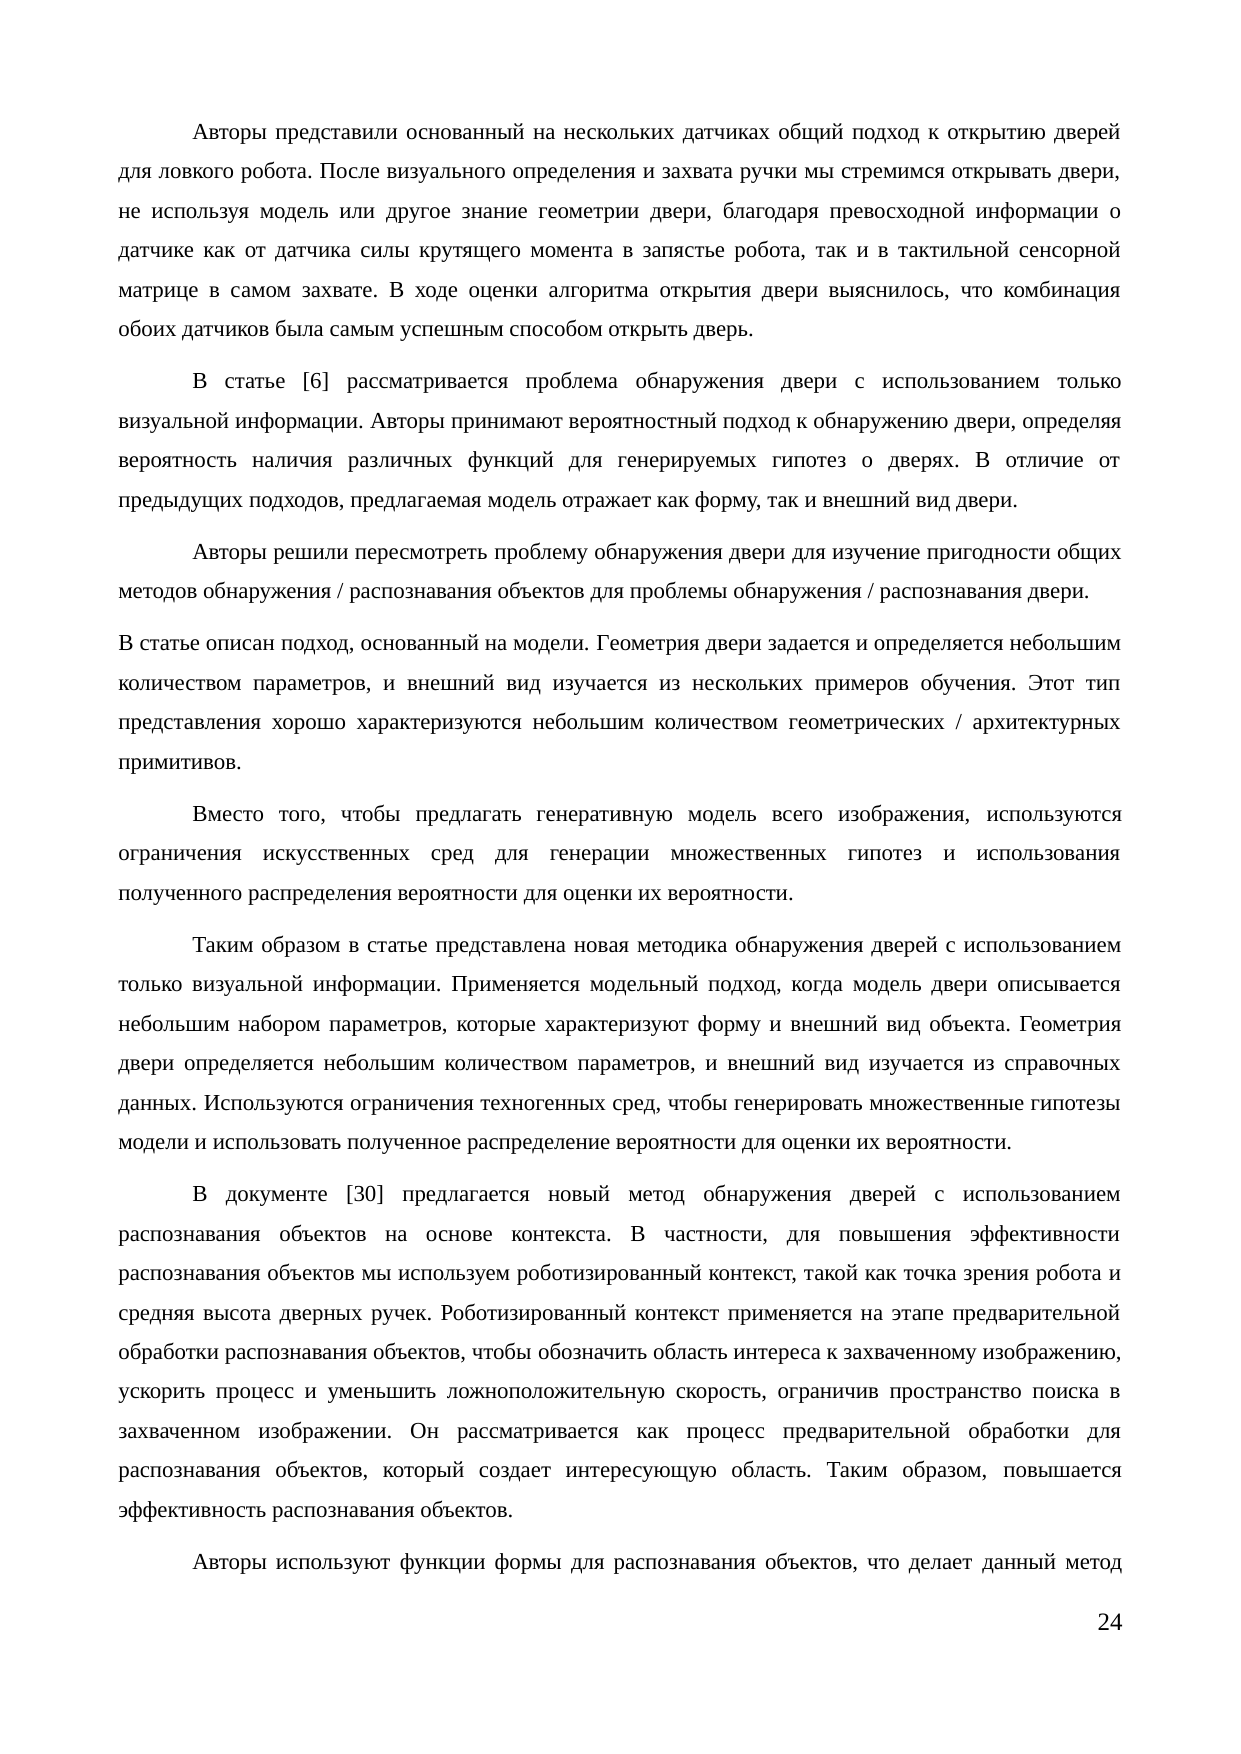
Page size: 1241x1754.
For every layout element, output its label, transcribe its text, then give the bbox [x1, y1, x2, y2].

text В статье описан подход, основанный на модели. Геометрия двери задается и определяется небольшим количеством параметров, и внешний вид изучается из нескольких примеров обучения. Этот тип представления хорошо характеризуются небольшим количеством геометрических / архитектурных примитивов. [118, 629, 1122, 774]
text В документе [30] предлагается новый метод обнаружения дверей с использованием распознавания объектов на основе контекста. В частности, для повышения эффективности распознавания объектов мы используем роботизированный контекст, такой как точка зрения робота и средняя высота дверных ручек. Роботизированный контекст применяется на этапе предварительной обработки распознавания объектов, чтобы обозначить область интереса к захваченному изображению, ускорить процесс и уменьшить ложноположительную скорость, ограничив пространство поиска в захваченном изображении. Он рассматривается как процесс предварительной обработки для распознавания объектов, который создает интересующую область. Таким образом, повышается эффективность распознавания объектов. [118, 1180, 1122, 1522]
text Вместо того, чтобы предлагать генеративную модель всего изображения, используются ограничения искусственных сред для генерации множественных гипотез и использования полученного распределения вероятности для оценки их вероятности. [118, 800, 1122, 905]
text Таким образом в статье представлена новая методика обнаружения дверей с использованием только визуальной информации. Применяется модельный подход, когда модель двери описывается небольшим набором параметров, которые характеризуют форму и внешний вид объекта. Геометрия двери определяется небольшим количеством параметров, и внешний вид изучается из справочных данных. Используются ограничения техногенных сред, чтобы генерировать множественные гипотезы модели и использовать полученное распределение вероятности для оценки их вероятности. [118, 931, 1122, 1154]
text Авторы представили основанный на нескольких датчиках общий подход к открытию дверей для ловкого робота. После визуального определения и захвата ручки мы стремимся открывать двери, не используя модель или другое знание геометрии двери, благодаря превосходной информации о датчике как от датчика силы крутящего момента в запястье робота, так и в тактильной сенсорной матрице в самом захвате. В ходе оценки алгоритма открытия двери выяснилось, что комбинация обоих датчиков была самым успешным способом открыть дверь. [118, 118, 1122, 342]
text В статье [6] рассматривается проблема обнаружения двери с использованием только визуальной информации. Авторы принимают вероятностный подход к обнаружению двери, определяя вероятность наличия различных функций для генерируемых гипотез о дверях. В отличие от предыдущих подходов, предлагаемая модель отражает как форму, так и внешний вид двери. [118, 367, 1122, 512]
text Авторы используют функции формы для распознавания объектов, что делает данный метод [118, 1548, 1122, 1574]
text Авторы решили пересмотреть проблему обнаружения двери для изучение пригодности общих методов обнаружения / распознавания объектов для проблемы обнаружения / распознавания двери. [118, 538, 1122, 604]
